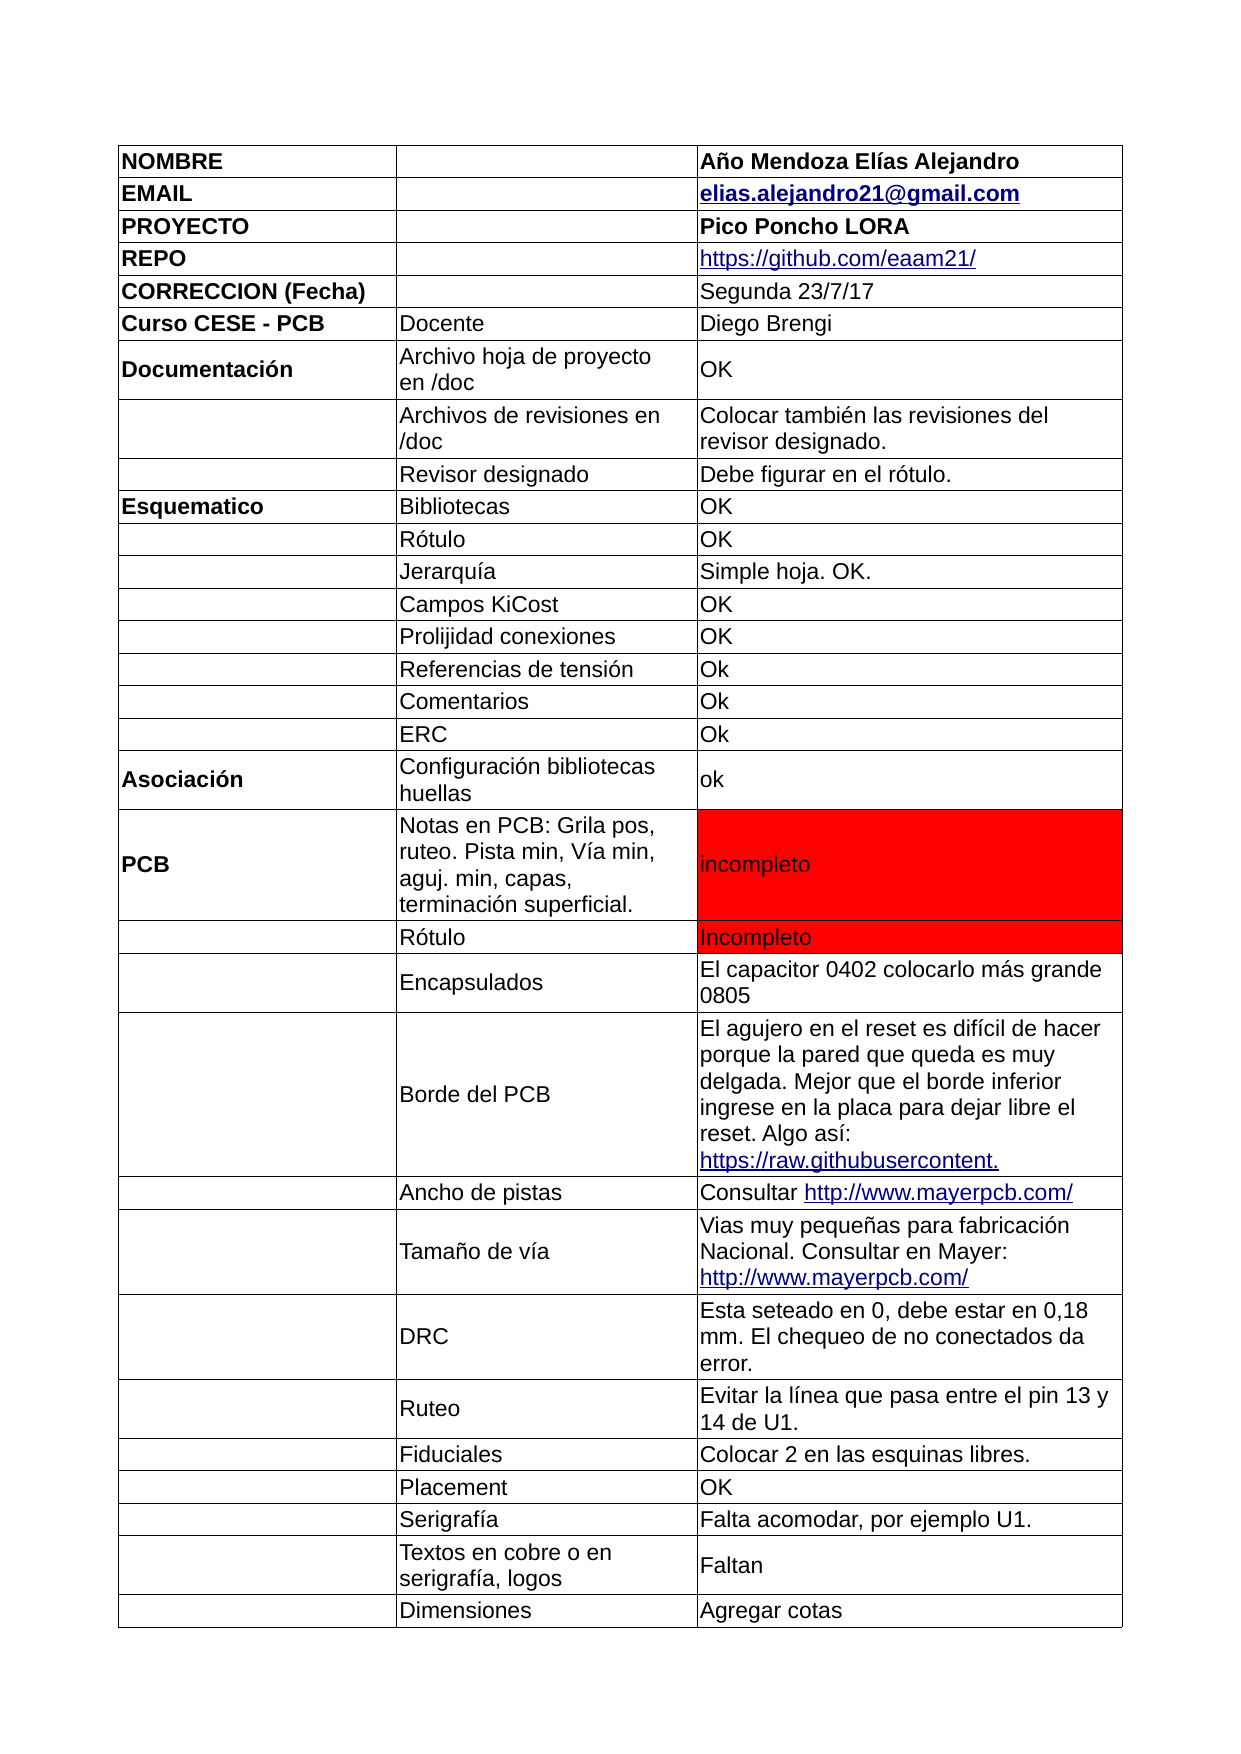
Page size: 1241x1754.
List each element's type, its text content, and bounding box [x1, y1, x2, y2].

table_cell Archivo hoja de proyecto en /doc [397, 341, 697, 399]
table_cell [119, 556, 396, 587]
table_cell Ancho de pistas [397, 1177, 697, 1208]
table_cell OK [698, 621, 1122, 652]
table_cell Simple hoja. OK. [698, 556, 1122, 587]
table_header NOMBRE [119, 146, 396, 177]
table_cell [119, 921, 396, 953]
table_cell Vias muy pequeñas para fabricación Nacional. Consultar en Mayer: http://www.mayerpcb.com/ [698, 1210, 1122, 1294]
table_cell REPO [119, 243, 396, 275]
table_cell Revisor designado [397, 459, 697, 490]
table_cell Evitar la línea que pasa entre el pin 13 y 14 de U1. [698, 1380, 1122, 1438]
table_header Año Mendoza Elías Alejandro [698, 146, 1122, 177]
table_cell [119, 654, 396, 685]
table_cell [397, 276, 697, 307]
table_cell El capacitor 0402 colocarlo más grande 0805 [698, 954, 1122, 1012]
table_cell Referencias de tensión [397, 654, 697, 685]
table_cell [119, 1595, 396, 1627]
table_cell elias.alejandro21@gmail.com [698, 178, 1122, 210]
table_cell [119, 954, 396, 1012]
table_cell Placement [397, 1471, 697, 1503]
table_cell [119, 1504, 396, 1535]
table_cell Asociación [119, 751, 396, 809]
table_cell OK [698, 524, 1122, 555]
table_cell Consultar http://www.mayerpcb.com/ [698, 1177, 1122, 1208]
table_cell Rótulo [397, 921, 697, 953]
table_cell [119, 1380, 396, 1438]
table_cell CORRECCION (Fecha) [119, 276, 396, 307]
table_cell Fiduciales [397, 1439, 697, 1470]
table_cell ok [698, 751, 1122, 809]
table_cell Docente [397, 308, 697, 340]
table_cell [119, 1013, 396, 1176]
table_cell Rótulo [397, 524, 697, 555]
table_cell OK [698, 491, 1122, 522]
table_cell Tamaño de vía [397, 1210, 697, 1294]
table_cell Textos en cobre o en serigrafía, logos [397, 1536, 697, 1594]
table_cell Diego Brengi [698, 308, 1122, 340]
table_cell Ok [698, 719, 1122, 750]
table_cell [119, 719, 396, 750]
table_cell [119, 1439, 396, 1470]
table_cell Dimensiones [397, 1595, 697, 1627]
table_cell [119, 621, 396, 652]
table_cell [397, 178, 697, 210]
table_cell [397, 243, 697, 275]
table_cell Jerarquía [397, 556, 697, 587]
table_cell Bibliotecas [397, 491, 697, 522]
table_cell [119, 1536, 396, 1594]
table_cell EMAIL [119, 178, 396, 210]
table_cell DRC [397, 1295, 697, 1379]
table_cell Esta seteado en 0, debe estar en 0,18 mm. El chequeo de no conectados da error. [698, 1295, 1122, 1379]
table_header [397, 146, 697, 177]
table_cell OK [698, 1471, 1122, 1503]
table_cell [119, 1210, 396, 1294]
table_cell Ok [698, 654, 1122, 685]
table_cell Incompleto [698, 921, 1122, 953]
table_cell OK [698, 341, 1122, 399]
table_cell [119, 686, 396, 717]
table_cell El agujero en el reset es difícil de hacer porque la pared que queda es muy delgada. Mejor que el borde inferior ingrese en la placa para dejar libre el reset. Algo así: https://raw.githubusercontent. [698, 1013, 1122, 1176]
table_cell Segunda 23/7/17 [698, 276, 1122, 307]
table_cell https://github.com/eaam21/ [698, 243, 1122, 275]
table_cell [119, 459, 396, 490]
table_cell Ok [698, 686, 1122, 717]
table_cell incompleto [698, 810, 1122, 920]
table_cell Borde del PCB [397, 1013, 697, 1176]
table_cell Documentación [119, 341, 396, 399]
table_cell Agregar cotas [698, 1595, 1122, 1627]
table_cell Comentarios [397, 686, 697, 717]
table_cell Pico Poncho LORA [698, 211, 1122, 242]
table_cell Encapsulados [397, 954, 697, 1012]
table_cell Archivos de revisiones en /doc [397, 400, 697, 457]
table_cell [119, 1295, 396, 1379]
table_cell Debe figurar en el rótulo. [698, 459, 1122, 490]
table_cell PCB [119, 810, 396, 920]
table_cell OK [698, 589, 1122, 620]
table_cell Colocar 2 en las esquinas libres. [698, 1439, 1122, 1470]
table_cell [119, 524, 396, 555]
table_cell Prolijidad conexiones [397, 621, 697, 652]
table_cell Campos KiCost [397, 589, 697, 620]
table_cell [119, 1177, 396, 1208]
table_cell [397, 211, 697, 242]
table_cell [119, 400, 396, 457]
table_cell PROYECTO [119, 211, 396, 242]
table_cell Notas en PCB: Grila pos, ruteo. Pista min, Vía min, aguj. min, capas, terminación superficial. [397, 810, 697, 920]
table_cell Serigrafía [397, 1504, 697, 1535]
table_cell ERC [397, 719, 697, 750]
table_cell Ruteo [397, 1380, 697, 1438]
table_cell Falta acomodar, por ejemplo U1. [698, 1504, 1122, 1535]
table_cell Esquematico [119, 491, 396, 522]
table_cell [119, 589, 396, 620]
table_cell Colocar también las revisiones del revisor designado. [698, 400, 1122, 457]
table_cell Curso CESE - PCB [119, 308, 396, 340]
table_cell Configuración bibliotecas huellas [397, 751, 697, 809]
table_cell [119, 1471, 396, 1503]
table_cell Faltan [698, 1536, 1122, 1594]
